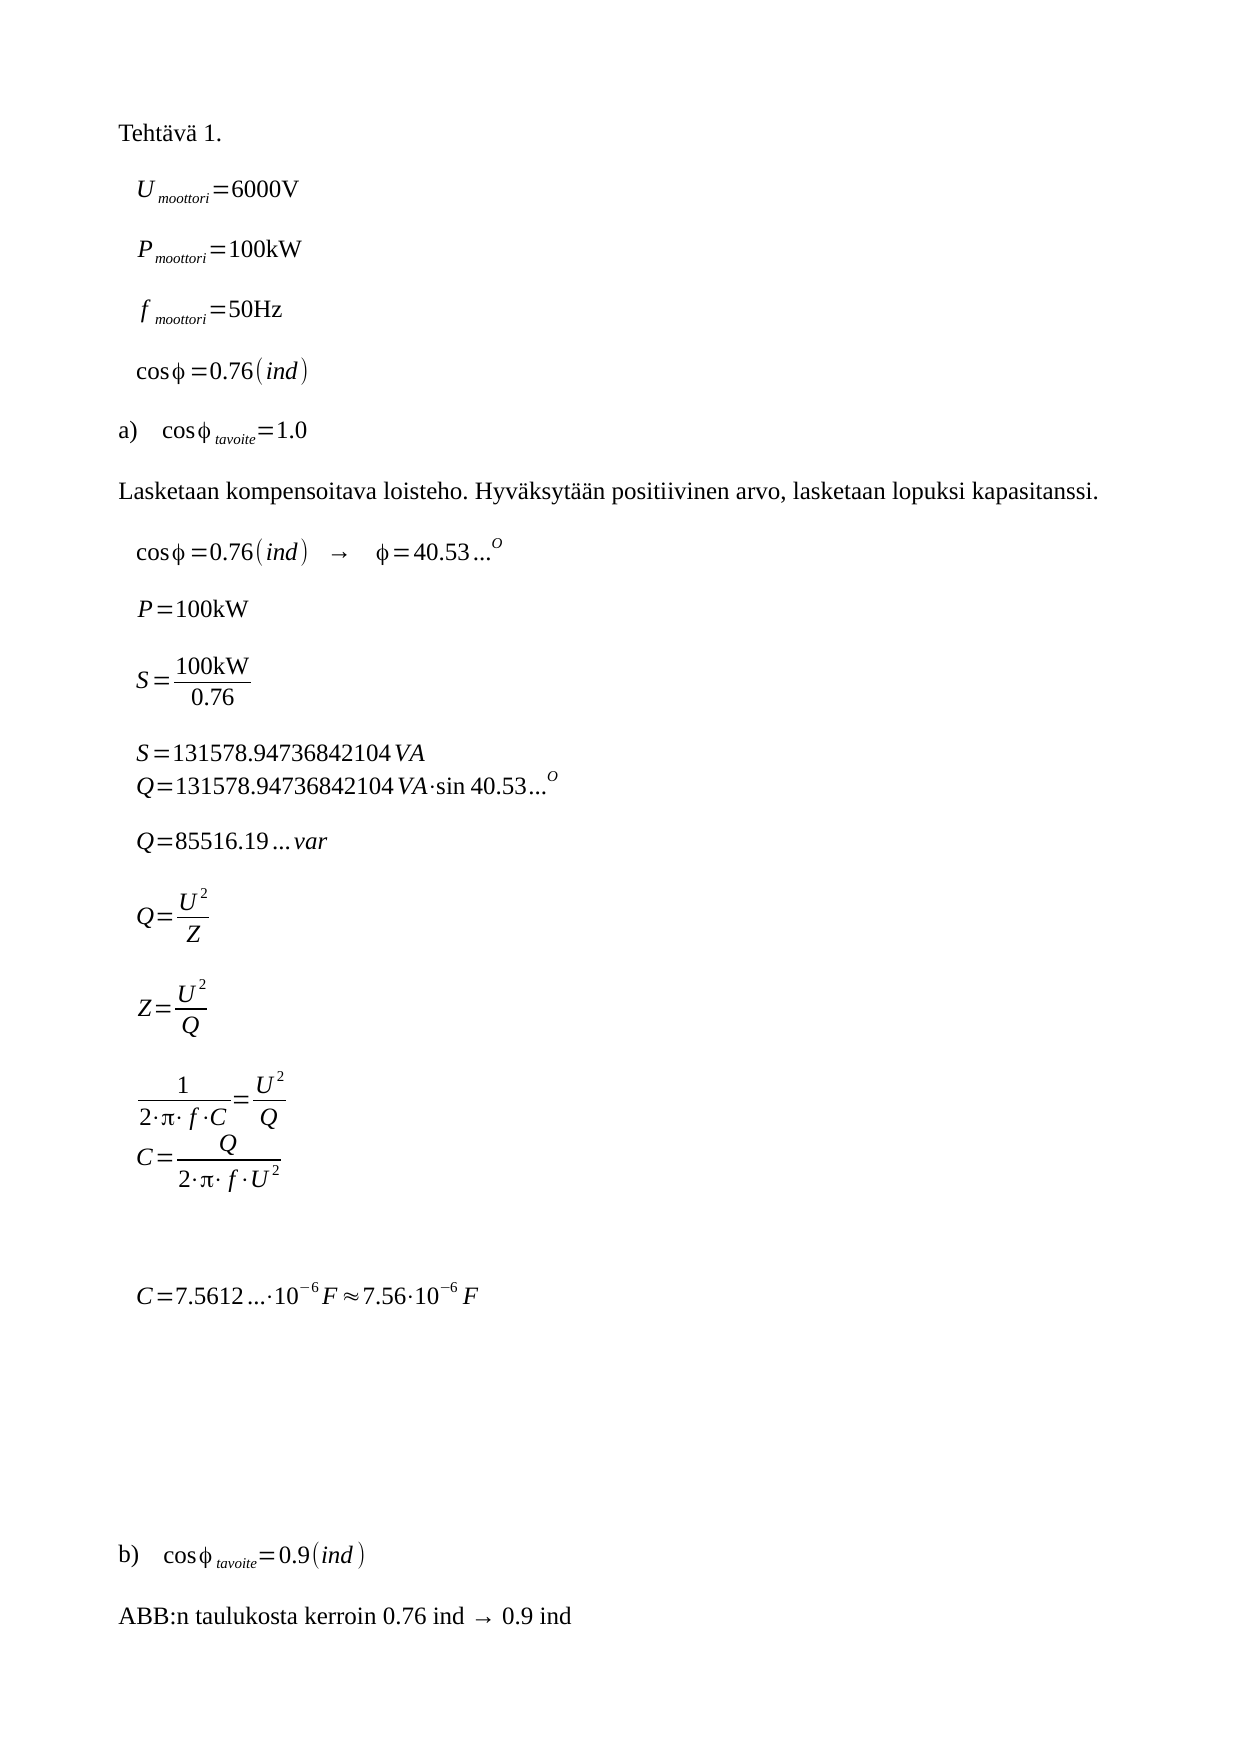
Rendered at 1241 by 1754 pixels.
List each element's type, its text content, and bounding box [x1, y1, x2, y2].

text b) [118, 1539, 1122, 1572]
text a) [118, 415, 1122, 448]
text ABB:n taulukosta kerroin 0.76 ind → 0.9 ind [118, 1601, 1122, 1629]
text Tehtävä 1. [118, 118, 1122, 147]
text Lasketaan kompensoitava loisteho. Hyväksytään positiivinen arvo, lasketaan lopuksi kapasitanssi. [118, 476, 1122, 505]
text → [118, 534, 1122, 567]
